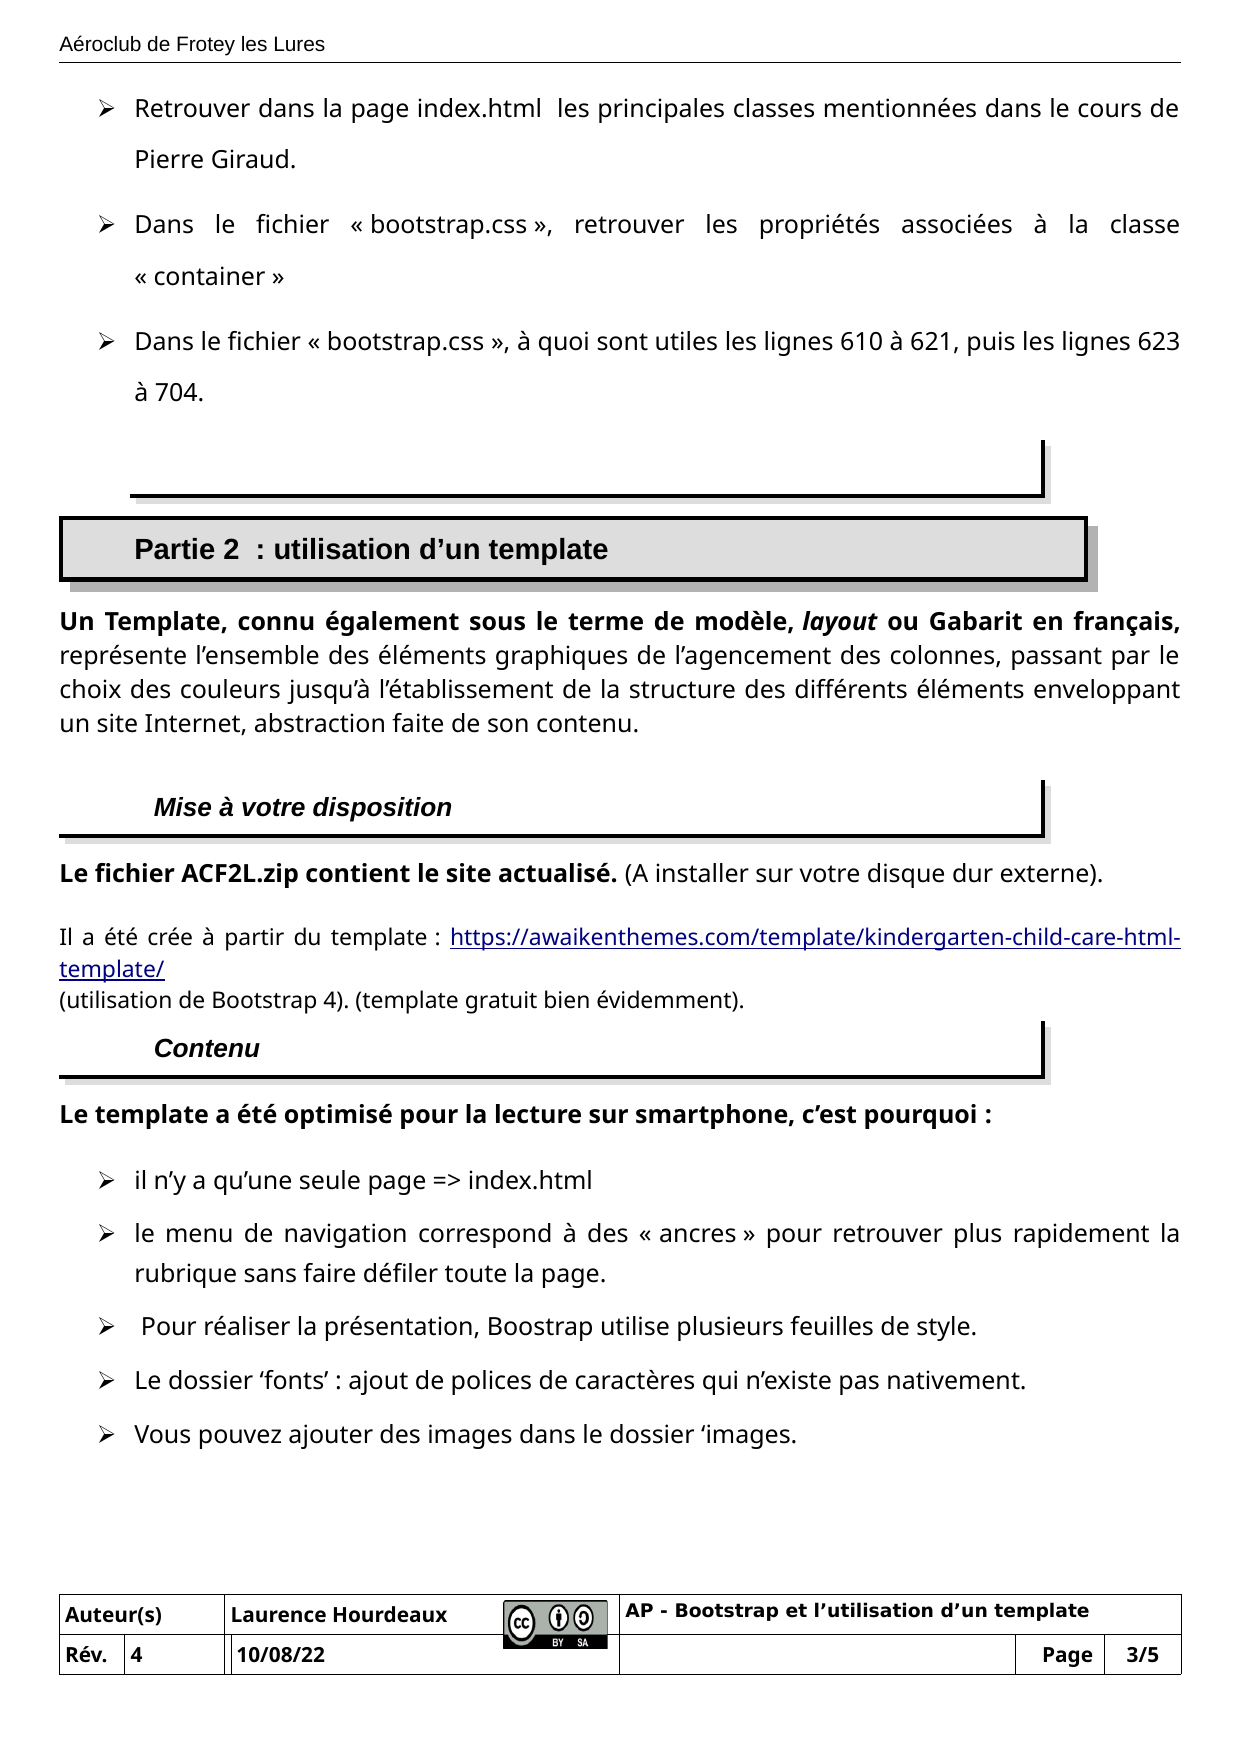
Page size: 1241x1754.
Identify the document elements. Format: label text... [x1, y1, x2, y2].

list Dans le fichier « bootstrap.css », retrouver les propriétés associées à la classe « container » [97, 207, 1181, 292]
picture [503, 1600, 608, 1649]
list le menu de navigation correspond à des « ancres » pour retrouver plus rapidement la rubrique sans faire défiler toute la page. [97, 1216, 1181, 1289]
list Retrouver dans la page index.html les principales classes mentionnées dans le cours de Pierre Giraud. [97, 90, 1181, 176]
text Le fichier ACF2L.zip contient le site actualisé. (A installer sur votre disque dur externe). [59, 856, 1181, 890]
list il n’y a qu’une seule page => index.html [97, 1162, 1181, 1196]
text Un Template, connu également sous le terme de modèle, layout ou Gabarit en français, représente l’ensemble des éléments graphiques de l’agencement des colonnes, passant par le choix des couleurs jusqu’à l’établissement de la structure des différents éléments enveloppant un site Internet, abstraction faite de son contenu. [59, 604, 1181, 740]
subtitle Partie 2 : utilisation d’un template [63, 520, 1084, 577]
subtitle Mise à votre disposition [59, 780, 1041, 834]
text Le template a été optimisé pour la lecture sur smartphone, c’est pourquoi : [59, 1097, 1181, 1131]
list Vous pouvez ajouter des images dans le dossier ‘images. [97, 1416, 1181, 1451]
text (utilisation de Bootstrap 4). (template gratuit bien évidemment). [59, 984, 1181, 1015]
list Pour réaliser la présentation, Boostrap utilise plusieurs feuilles de style. [97, 1309, 1181, 1343]
list Dans le fichier « bootstrap.css », à quoi sont utiles les lignes 610 à 621, puis les lignes 623 à 704. [97, 324, 1181, 409]
list Le dossier ‘fonts’ : ajout de polices de caractères qui n’existe pas nativement. [97, 1363, 1181, 1397]
subtitle Contenu [59, 1021, 1041, 1075]
text Il a été crée à partir du template : https://awaikenthemes.com/template/kindergarten-child-care-html-template/ [59, 921, 1181, 984]
